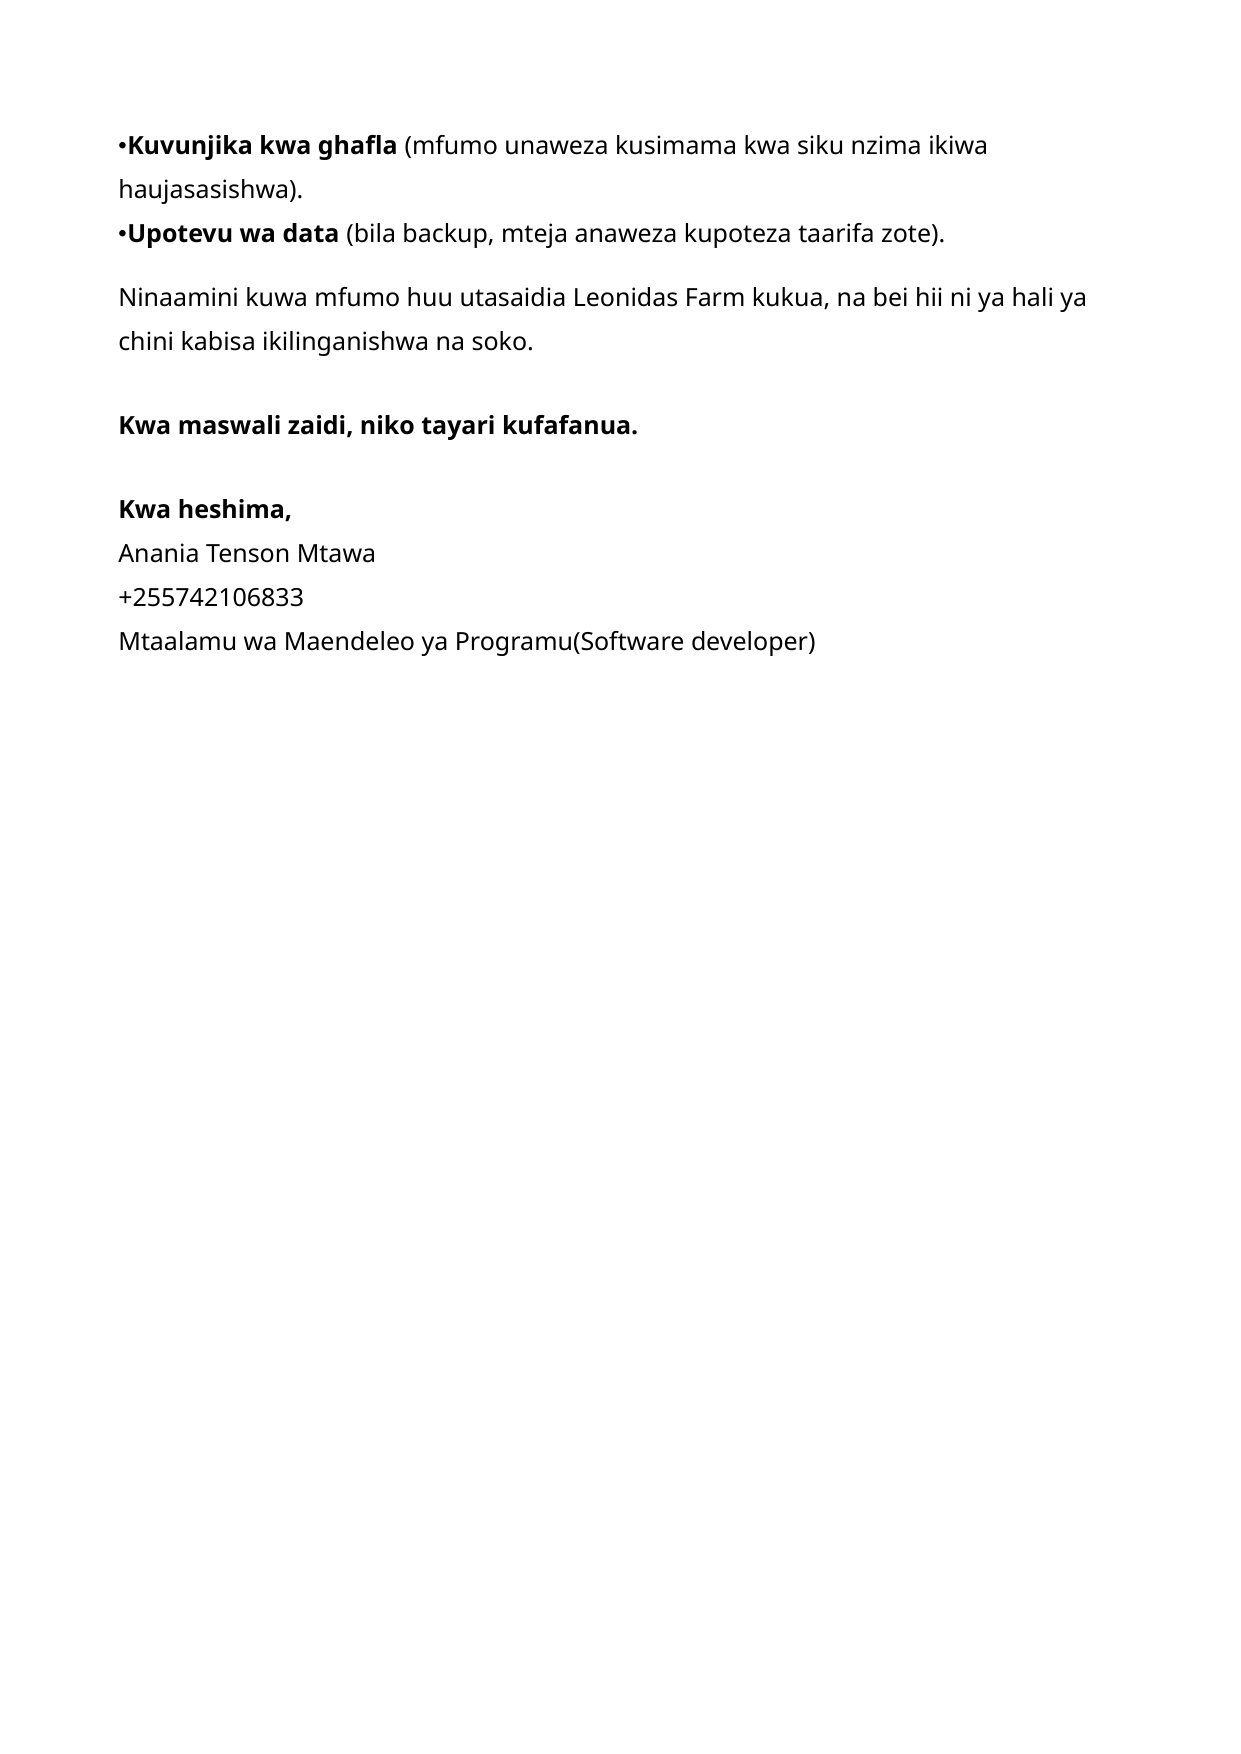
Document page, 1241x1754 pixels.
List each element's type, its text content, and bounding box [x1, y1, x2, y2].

list Kuvunjika kwa ghafla (mfumo unaweza kusimama kwa siku nzima ikiwa haujasasishwa). [118, 118, 1122, 206]
text Ninaamini kuwa mfumo huu utasaidia Leonidas Farm kukua, na bei hii ni ya hali ya chini kabisa ikilinganishwa na soko. [118, 270, 1122, 357]
text Kwa heshima, Anania Tenson Mtawa +255742106833 Mtaalamu wa Maendeleo ya Programu(Software developer) [118, 482, 1122, 657]
text Kwa maswali zaidi, niko tayari kufafanua. [118, 398, 1122, 442]
list Upotevu wa data (bila backup, mteja anaweza kupoteza taarifa zote). [118, 206, 1122, 249]
